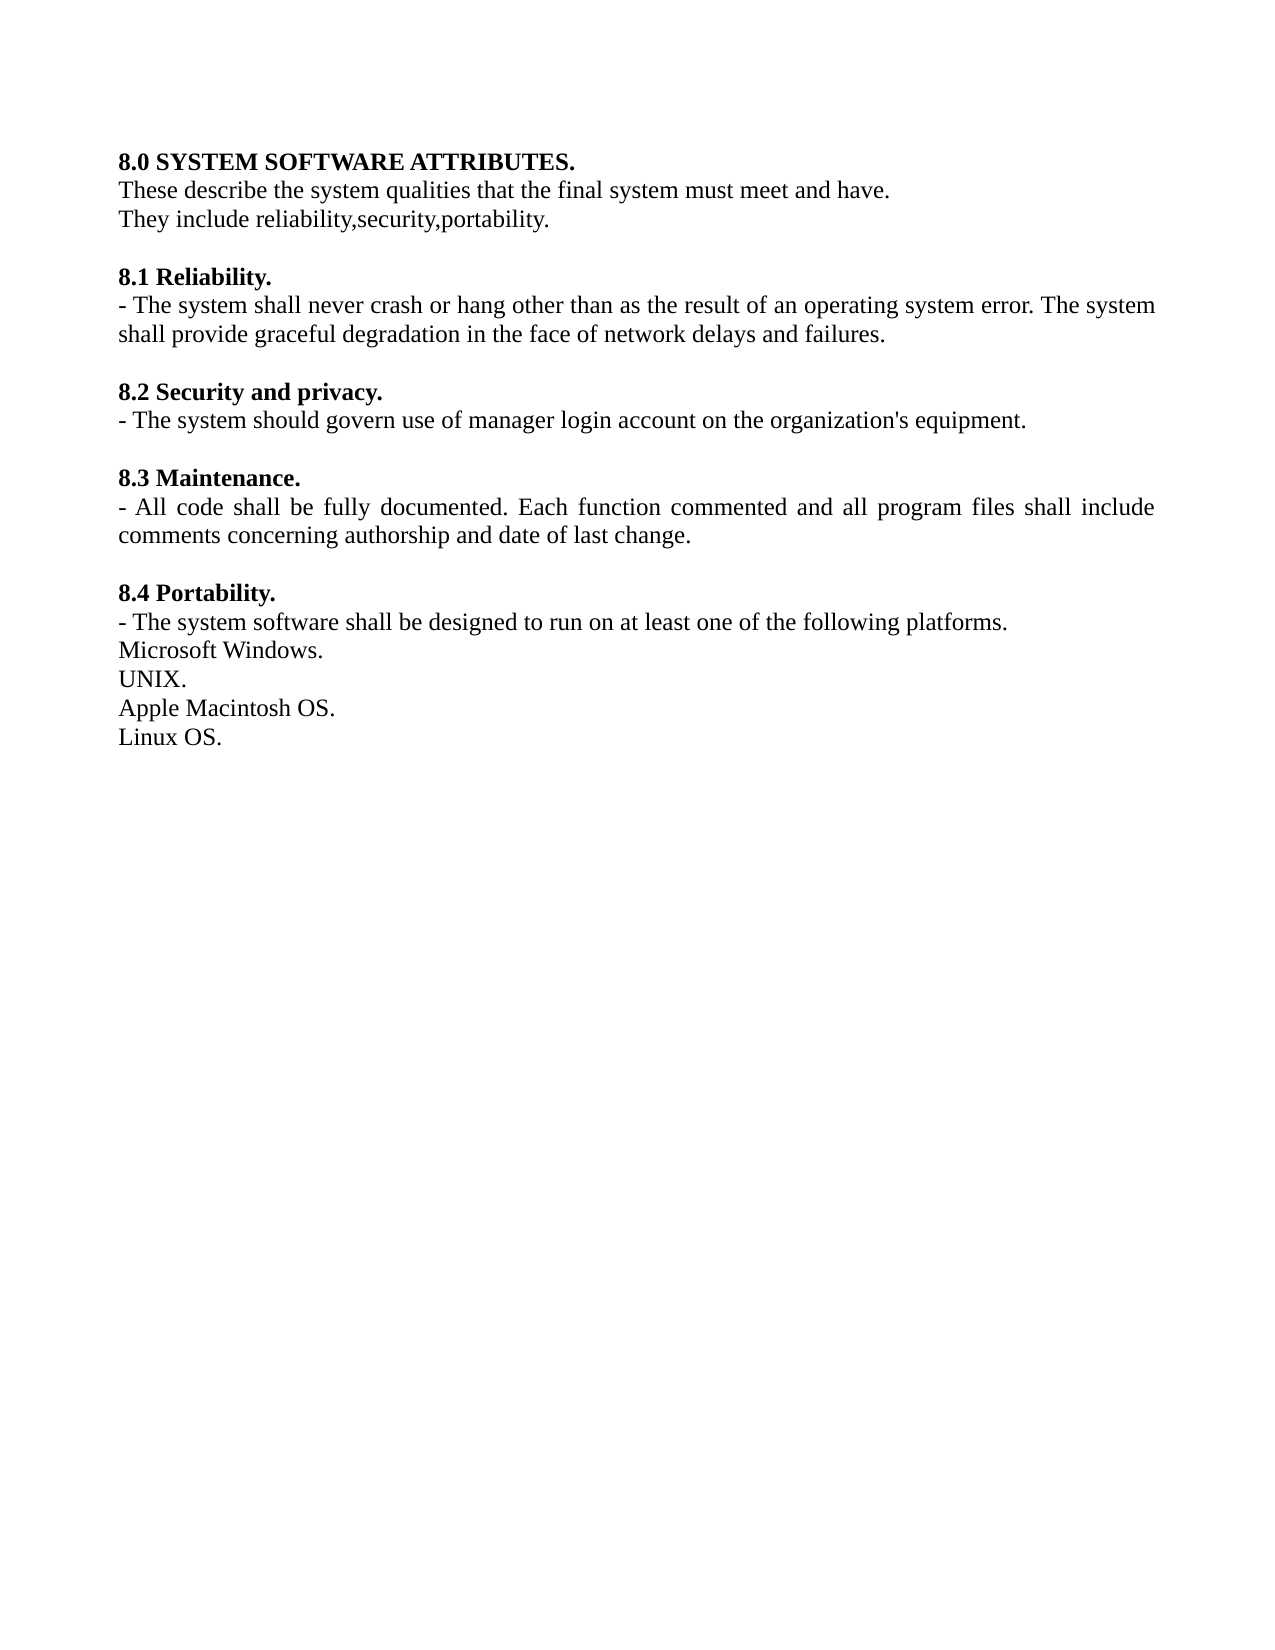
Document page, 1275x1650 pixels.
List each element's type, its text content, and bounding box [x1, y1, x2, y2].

text These describe the system qualities that the final system must meet and have. [118, 176, 1157, 204]
text - All code shall be fully documented. Each function commented and all program files shall include comments concerning authorship and date of last change. [118, 492, 1157, 549]
text 8.1 Reliability. [118, 262, 1157, 291]
text Microsoft Windows. [118, 636, 1157, 664]
text Linux OS. [118, 722, 1157, 751]
text - The system shall never crash or hang other than as the result of an operating system error. The system shall provide graceful degradation in the face of network delays and failures. [118, 291, 1157, 348]
text 8.3 Maintenance. [118, 463, 1157, 492]
text 8.2 Security and privacy. [118, 377, 1157, 406]
text 8.4 Portability. [118, 578, 1157, 607]
text Apple Macintosh OS. [118, 693, 1157, 722]
text They include reliability,security,portability. [118, 204, 1157, 233]
text 8.0 SYSTEM SOFTWARE ATTRIBUTES. [118, 147, 1157, 176]
text UNIX. [118, 664, 1157, 693]
text - The system software shall be designed to run on at least one of the following platforms. [118, 607, 1157, 636]
text - The system should govern use of manager login account on the organization's equipment. [118, 406, 1157, 434]
